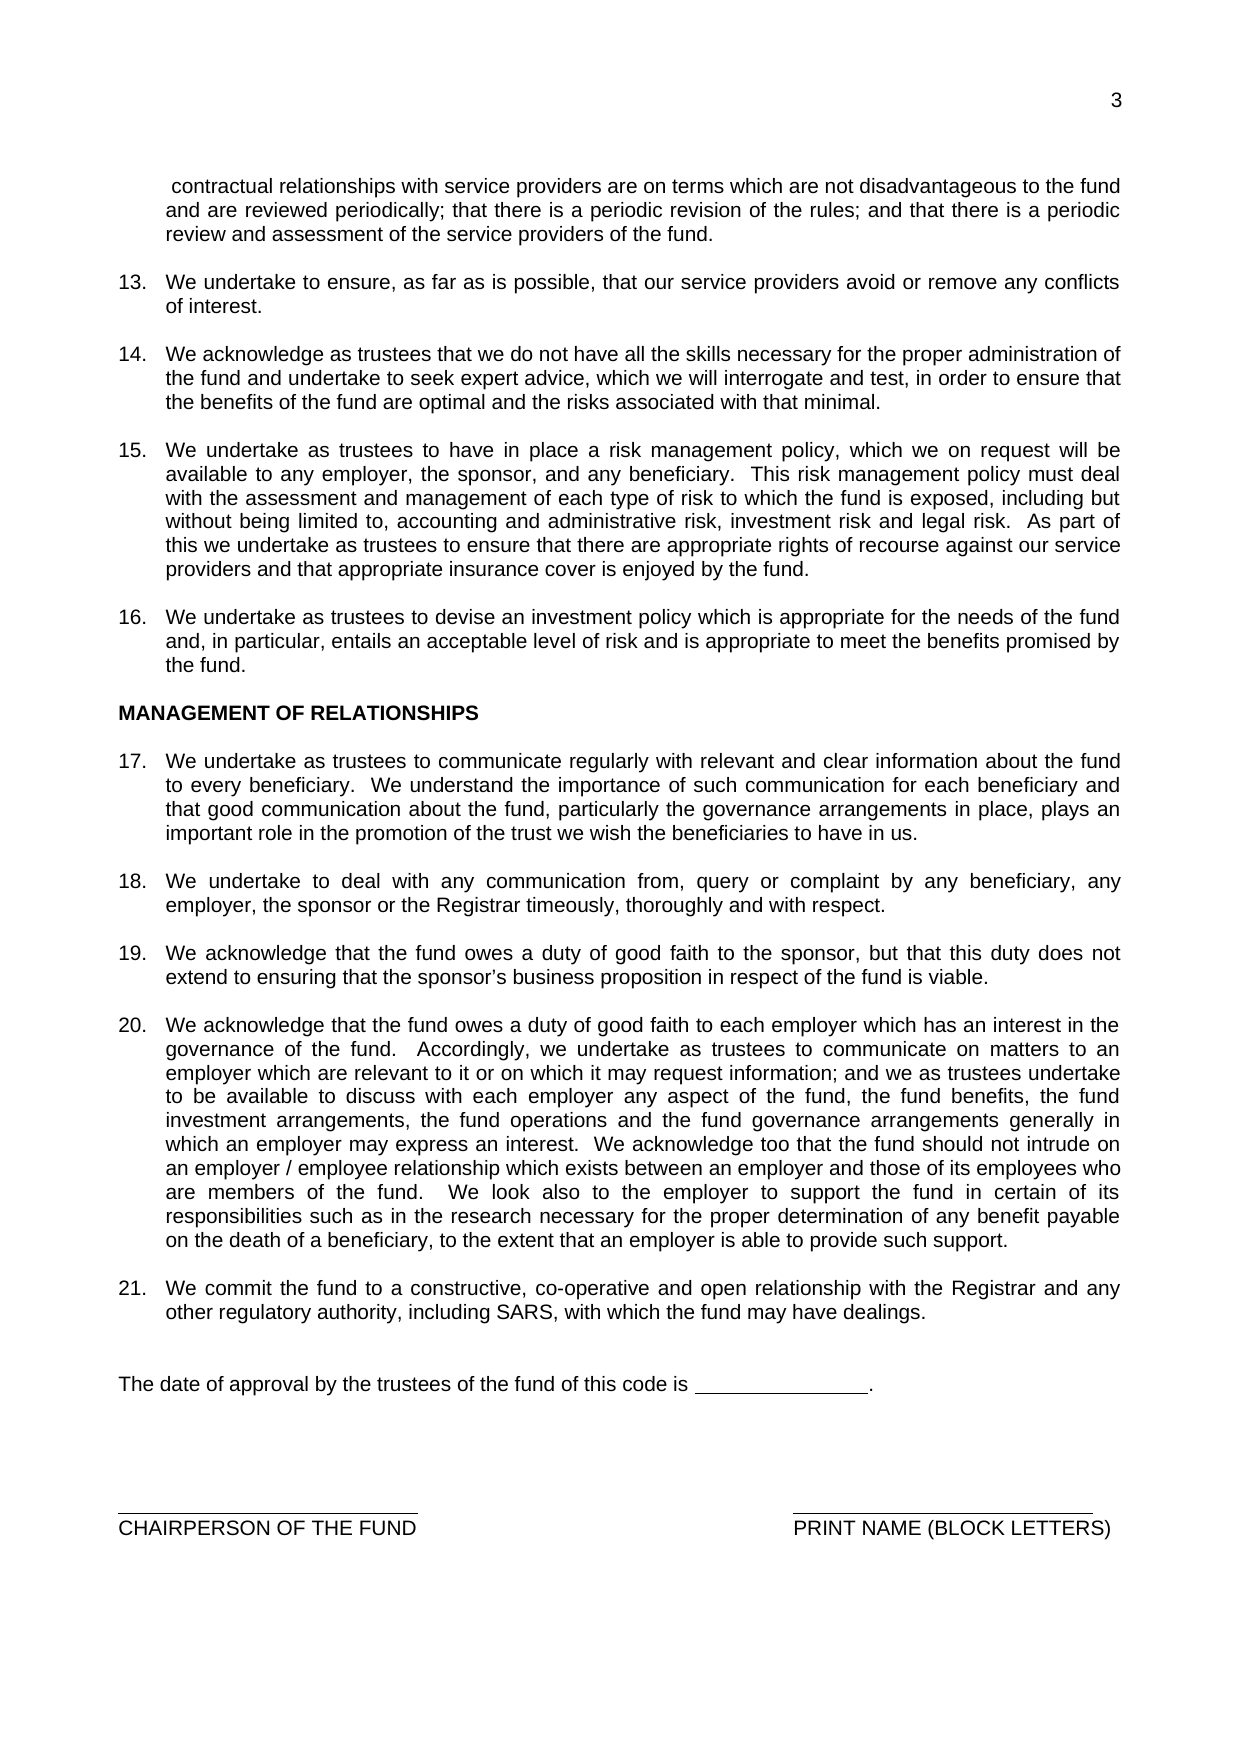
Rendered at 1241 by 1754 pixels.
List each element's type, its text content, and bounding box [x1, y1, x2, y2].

list We acknowledge that the fund owes a duty of good faith to the sponsor, but that this duty does not extend to ensuring that the sponsor’s business proposition in respect of the fund is viable. [118, 941, 1122, 988]
list We acknowledge that the fund owes a duty of good faith to each employer which has an interest in the governance of the fund. Accordingly, we undertake as trustees to communicate on matters to an employer which are relevant to it or on which it may request information; and we as trustees undertake to be available to discuss with each employer any aspect of the fund, the fund benefits, the fund investment arrangements, the fund operations and the fund governance arrangements generally in which an employer may express an interest. We acknowledge too that the fund should not intrude on an employer / employee relationship which exists between an employer and those of its employees who are members of the fund. We look also to the employer to support the fund in certain of its responsibilities such as in the research necessary for the proper determination of any benefit payable on the death of a beneficiary, to the extent that an employer is able to provide such support. [118, 1012, 1122, 1252]
text MANAGEMENT OF RELATIONSHIPS [118, 701, 1122, 725]
text contractual relationships with service providers are on terms which are not disadvantageous to the fund and are reviewed periodically; that there is a periodic revision of the rules; and that there is a periodic review and assessment of the service providers of the fund. [165, 174, 1122, 246]
list We commit the fund to a constructive, co-operative and open relationship with the Registrar and any other regulatory authority, including SARS, with which the fund may have dealings. [118, 1276, 1122, 1324]
list We undertake to ensure, as far as is possible, that our service providers avoid or remove any conflicts of interest. [118, 270, 1122, 318]
list We acknowledge as trustees that we do not have all the skills necessary for the proper administration of the fund and undertake to seek expert advice, which we will interrogate and test, in order to ensure that the benefits of the fund are optimal and the risks associated with that minimal. [118, 342, 1122, 413]
list We undertake to deal with any communication from, query or complaint by any beneficiary, any employer, the sponsor or the Registrar timeously, thoroughly and with respect. [118, 869, 1122, 917]
text CHAIRPERSON OF THE FUND PRINT NAME (BLOCK LETTERS) [118, 1516, 1122, 1539]
list We undertake as trustees to have in place a risk management policy, which we on request will be available to any employer, the sponsor, and any beneficiary. This risk management policy must deal with the assessment and management of each type of risk to which the fund is exposed, including but without being limited to, accounting and administrative risk, investment risk and legal risk. As part of this we undertake as trustees to ensure that there are appropriate rights of recourse against our service providers and that appropriate insurance cover is enjoyed by the fund. [118, 437, 1122, 581]
text The date of approval by the trustees of the fund of this code is . [118, 1372, 1122, 1396]
list We undertake as trustees to devise an investment policy which is appropriate for the needs of the fund and, in particular, entails an acceptable level of risk and is appropriate to meet the benefits promised by the fund. [118, 605, 1122, 677]
list We undertake as trustees to communicate regularly with relevant and clear information about the fund to every beneficiary. We understand the importance of such communication for each beneficiary and that good communication about the fund, particularly the governance arrangements in place, plays an important role in the promotion of the trust we wish the beneficiaries to have in us. [118, 749, 1122, 845]
